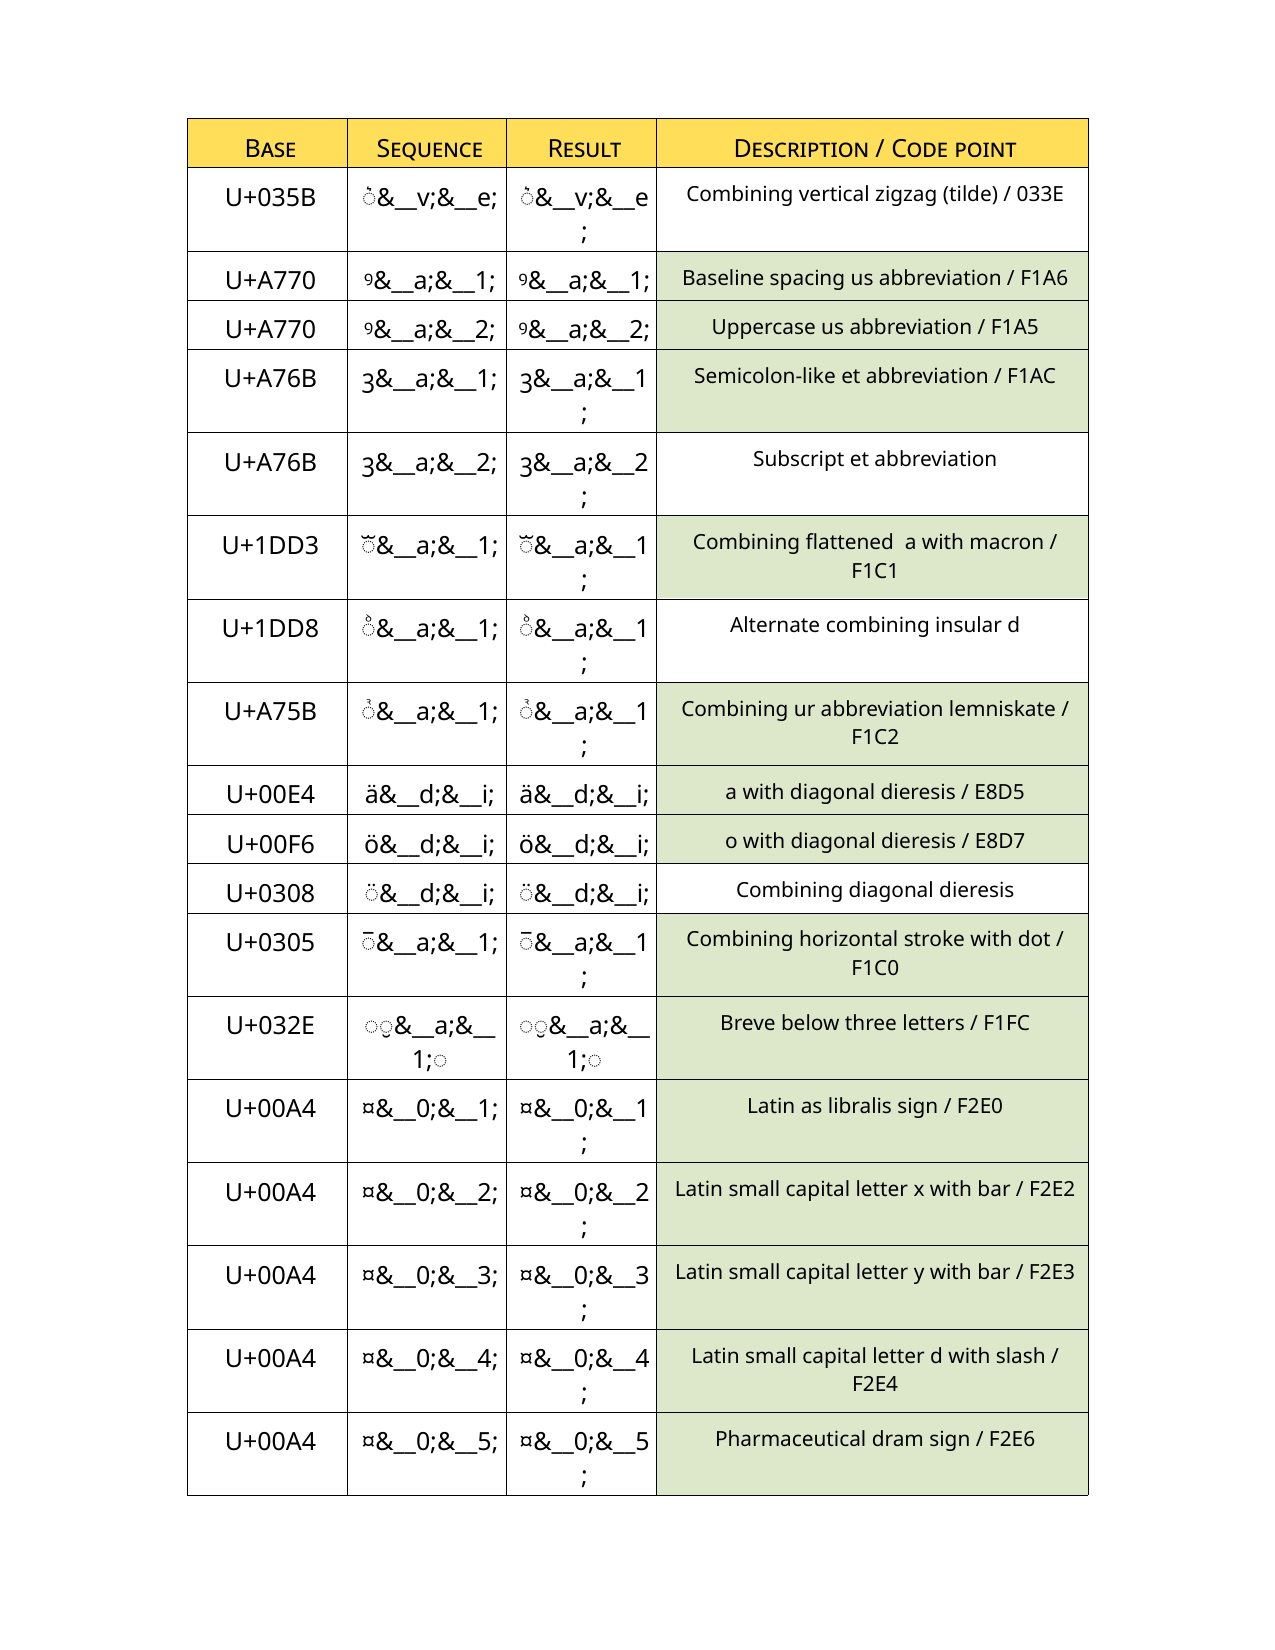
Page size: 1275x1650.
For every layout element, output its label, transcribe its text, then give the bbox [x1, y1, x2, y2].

table_cell ◌ᷣ&__a;&__1; [507, 683, 656, 765]
table_header Result [507, 119, 656, 167]
table_cell ö&__d;&__i; [348, 815, 506, 863]
table_cell ◌ᷘ&__a;&__1; [348, 600, 506, 682]
table_header Sequence [348, 119, 506, 167]
table_cell ꝰ&__a;&__2; [507, 301, 656, 349]
table_cell ꝰ&__a;&__1; [348, 252, 506, 300]
table_cell ◌͛&__v;&__e; [507, 168, 656, 251]
table_cell Subscript et abbreviation [657, 433, 1088, 515]
table_cell ◌ᷓ&__a;&__1; [348, 516, 506, 598]
table_cell ꝫ&__a;&__1; [348, 350, 506, 432]
table_cell ◌̈&__d;&__i; [507, 864, 656, 912]
table_cell U+00A4 [188, 1246, 347, 1329]
table_cell U+00A4 [188, 1413, 347, 1495]
table_cell ä&__d;&__i; [348, 766, 506, 814]
table_cell ◌̈&__d;&__i; [348, 864, 506, 912]
table_cell Breve below three letters / F1FC [657, 997, 1088, 1079]
table_cell U+00A4 [188, 1330, 347, 1412]
table_cell ꝫ&__a;&__1; [507, 350, 656, 432]
table_cell ◌◌̮&__a;&__1;◌ [507, 997, 656, 1079]
table_cell Combining flattened a with macron / F1C1 [657, 516, 1088, 598]
table_cell Combining ur abbreviation lemniskate / F1C2 [657, 683, 1088, 765]
table_cell ä&__d;&__i; [507, 766, 656, 814]
table_header Base [188, 119, 347, 167]
table_cell Latin small capital letter d with slash / F2E4 [657, 1330, 1088, 1412]
table_cell ◌̅&__a;&__1; [348, 914, 506, 996]
table_cell U+00E4 [188, 766, 347, 814]
table_cell ¤&__0;&__2; [348, 1163, 506, 1245]
table_cell ¤&__0;&__2; [507, 1163, 656, 1245]
table_cell U+0308 [188, 864, 347, 912]
table_cell ¤&__0;&__5; [507, 1413, 656, 1495]
table_cell ꝰ&__a;&__1; [507, 252, 656, 300]
table_cell ¤&__0;&__3; [348, 1246, 506, 1329]
table_cell a with diagonal dieresis / E8D5 [657, 766, 1088, 814]
table_cell Combining horizontal stroke with dot / F1C0 [657, 914, 1088, 996]
table_cell ◌ᷓ&__a;&__1; [507, 516, 656, 598]
table_cell ◌ᷣ&__a;&__1; [348, 683, 506, 765]
table_cell U+1DD3 [188, 516, 347, 598]
table_cell Latin small capital letter y with bar / F2E3 [657, 1246, 1088, 1329]
table_cell ¤&__0;&__1; [507, 1080, 656, 1162]
table_cell ◌ᷘ&__a;&__1; [507, 600, 656, 682]
table_cell U+A770 [188, 252, 347, 300]
table_cell Baseline spacing us abbreviation / F1A6 [657, 252, 1088, 300]
table_cell U+0305 [188, 914, 347, 996]
table_cell ¤&__0;&__3; [507, 1246, 656, 1329]
table_cell ¤&__0;&__4; [348, 1330, 506, 1412]
table_cell U+035B [188, 168, 347, 251]
table_cell U+A76B [188, 433, 347, 515]
table_cell Combining vertical zigzag (tilde) / 033E [657, 168, 1088, 251]
table_cell Pharmaceutical dram sign / F2E6 [657, 1413, 1088, 1495]
table_cell U+032E [188, 997, 347, 1079]
table_cell ¤&__0;&__1; [348, 1080, 506, 1162]
table_cell ꝫ&__a;&__2; [507, 433, 656, 515]
table_cell U+A770 [188, 301, 347, 349]
table_cell ◌̅&__a;&__1; [507, 914, 656, 996]
table_cell Semicolon-like et abbreviation / F1AC [657, 350, 1088, 432]
table_cell o with diagonal dieresis / E8D7 [657, 815, 1088, 863]
table_cell Latin small capital letter x with bar / F2E2 [657, 1163, 1088, 1245]
table_cell ¤&__0;&__5; [348, 1413, 506, 1495]
table_cell U+00A4 [188, 1080, 347, 1162]
table_header Description / Code point [657, 119, 1088, 167]
table_cell U+00A4 [188, 1163, 347, 1245]
table_cell Latin as libralis sign / F2E0 [657, 1080, 1088, 1162]
table_cell ◌◌̮&__a;&__1;◌ [348, 997, 506, 1079]
table_cell ꝰ&__a;&__2; [348, 301, 506, 349]
table_cell Uppercase us abbreviation / F1A5 [657, 301, 1088, 349]
table_cell ¤&__0;&__4; [507, 1330, 656, 1412]
table_cell ◌͛&__v;&__e; [348, 168, 506, 251]
table_cell ꝫ&__a;&__2; [348, 433, 506, 515]
table_cell U+1DD8 [188, 600, 347, 682]
table_cell U+A75B [188, 683, 347, 765]
table_cell Alternate combining insular d [657, 600, 1088, 682]
table_cell ö&__d;&__i; [507, 815, 656, 863]
table_cell U+A76B [188, 350, 347, 432]
table_cell Combining diagonal dieresis [657, 864, 1088, 912]
table_cell U+00F6 [188, 815, 347, 863]
